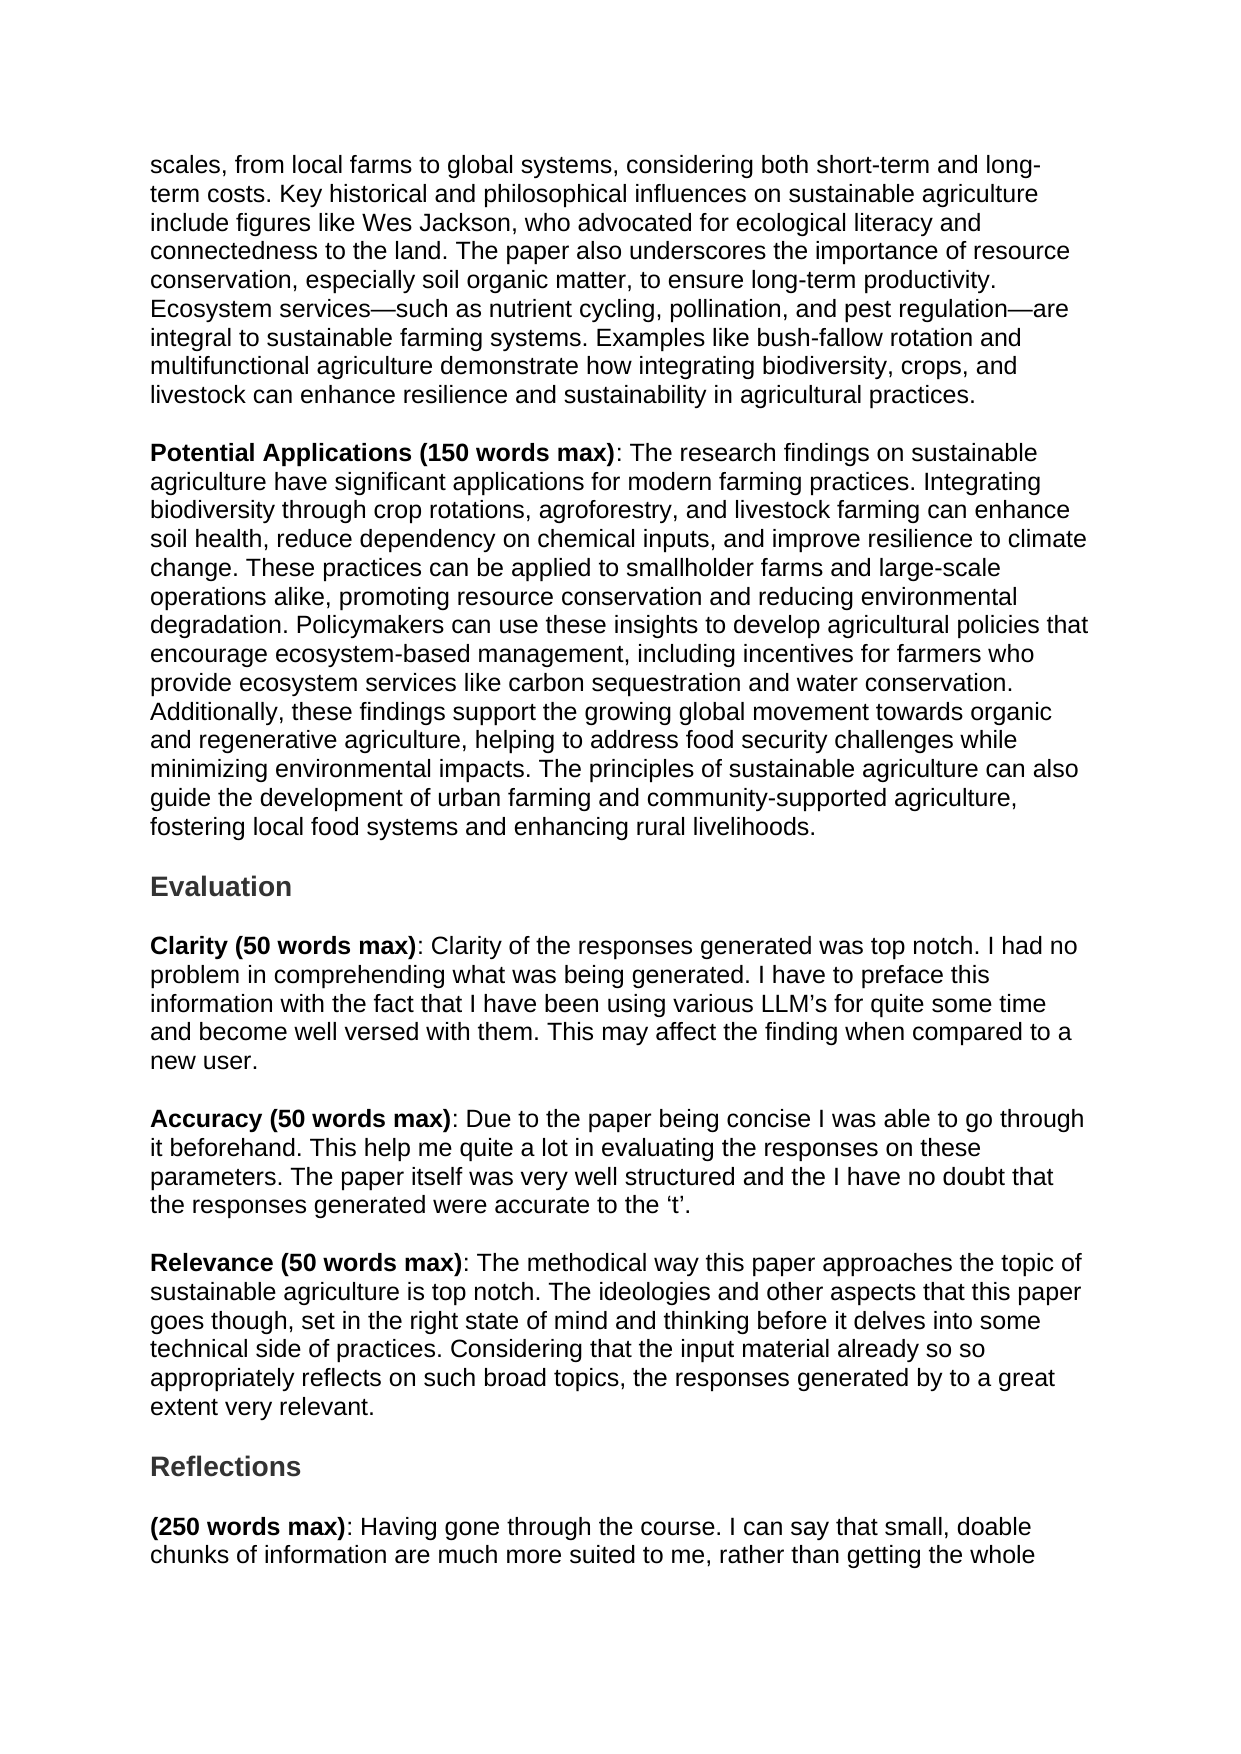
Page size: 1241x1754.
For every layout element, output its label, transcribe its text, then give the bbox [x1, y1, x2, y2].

subtitle Reflections [150, 1450, 1090, 1482]
text Clarity (50 words max): Clarity of the responses generated was top notch. I had no problem in comprehending what was being generated. I have to preface this information with the fact that I have been using various LLM’s for quite some time and become well versed with them. This may affect the finding when compared to a new user. [150, 931, 1090, 1075]
text (250 words max): Having gone through the course. I can say that small, doable chunks of information are much more suited to me, rather than getting the whole [150, 1511, 1090, 1569]
text Accuracy (50 words max): Due to the paper being concise I was able to go through it beforehand. This help me quite a lot in evaluating the responses on these parameters. The paper itself was very well structured and the I have no doubt that the responses generated were accurate to the ‘t’. [150, 1104, 1090, 1219]
subtitle Evaluation [150, 869, 1090, 902]
text Relevance (50 words max): The methodical way this paper approaches the topic of sustainable agriculture is top notch. The ideologies and other aspects that this paper goes though, set in the right state of mind and thinking before it delves into some technical side of practices. Considering that the input material already so so appropriately reflects on such broad topics, the responses generated by to a great extent very relevant. [150, 1248, 1090, 1421]
text scales, from local farms to global systems, considering both short-term and long-term costs. Key historical and philosophical influences on sustainable agriculture include figures like Wes Jackson, who advocated for ecological literacy and connectedness to the land. The paper also underscores the importance of resource conservation, especially soil organic matter, to ensure long-term productivity. Ecosystem services—such as nutrient cycling, pollination, and pest regulation—are integral to sustainable farming systems. Examples like bush-fallow rotation and multifunctional agriculture demonstrate how integrating biodiversity, crops, and livestock can enhance resilience and sustainability in agricultural practices. [150, 150, 1090, 409]
text Potential Applications (150 words max): The research findings on sustainable agriculture have significant applications for modern farming practices. Integrating biodiversity through crop rotations, agroforestry, and livestock farming can enhance soil health, reduce dependency on chemical inputs, and improve resilience to climate change. These practices can be applied to smallholder farms and large-scale operations alike, promoting resource conservation and reducing environmental degradation. Policymakers can use these insights to develop agricultural policies that encourage ecosystem-based management, including incentives for farmers who provide ecosystem services like carbon sequestration and water conservation. Additionally, these findings support the growing global movement towards organic and regenerative agriculture, helping to address food security challenges while minimizing environmental impacts. The principles of sustainable agriculture can also guide the development of urban farming and community-supported agriculture, fostering local food systems and enhancing rural livelihoods. [150, 438, 1090, 840]
